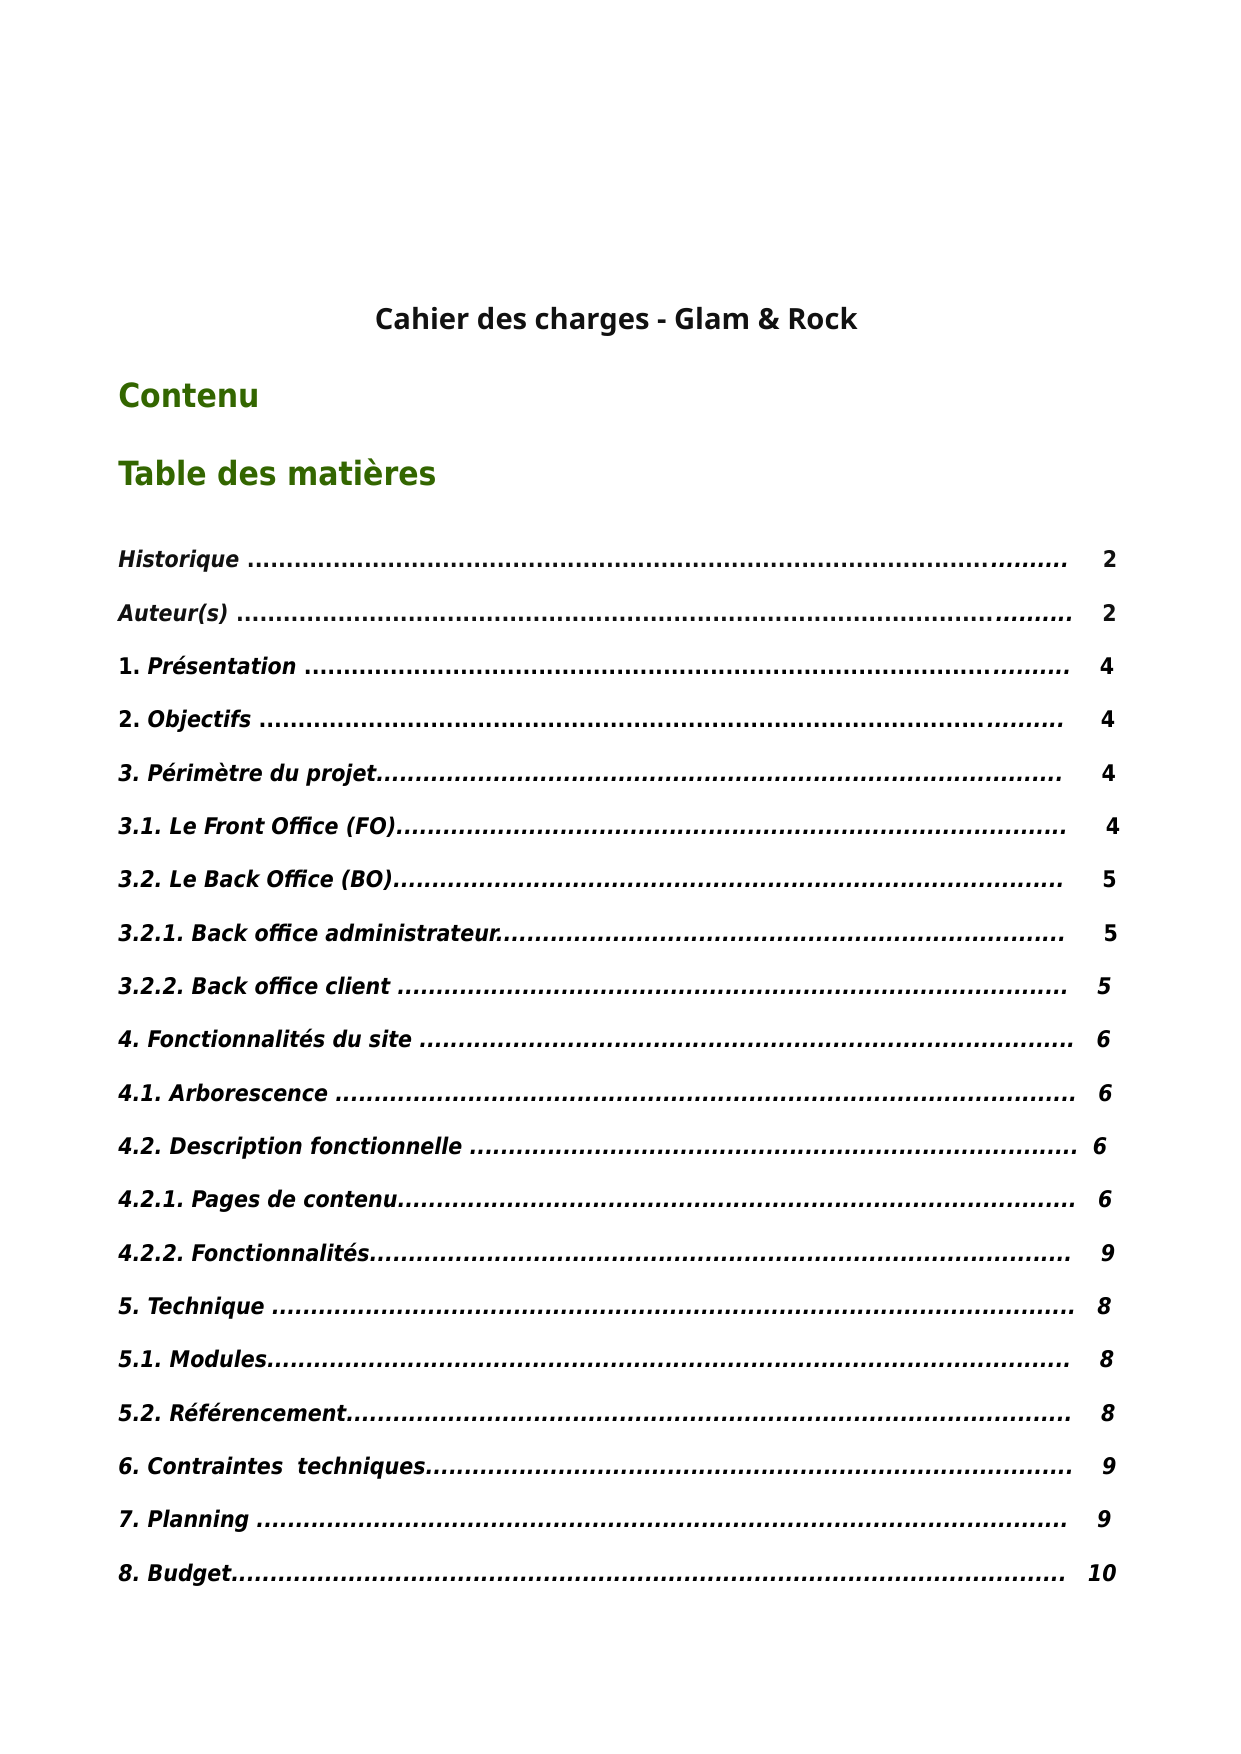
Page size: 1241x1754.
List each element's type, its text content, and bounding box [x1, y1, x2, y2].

text 5.1. Modules....................................................................................................... 8 [118, 1346, 1122, 1373]
text 5.2. Référencement............................................................................................. 8 [118, 1400, 1122, 1426]
text 3.2. Le Back Office (BO)...................................................................................... 5 [118, 866, 1122, 893]
text 3.2.2. Back office client ...................................................................................... 5 [118, 973, 1122, 1000]
text 5. Technique ....................................................................................................... 8 [118, 1293, 1122, 1320]
text Cahier des charges - Glam & Rock [118, 298, 1122, 338]
text Table des matières [118, 454, 1122, 493]
text 3.2.1. Back office administrateur......................................................................... 5 [118, 920, 1122, 946]
text 4.2. Description fonctionnelle .............................................................................. 6 [118, 1133, 1122, 1160]
text Historique ......................................................................................................... 2 [118, 546, 1122, 573]
text 7. Planning ........................................................................................................ 9 [118, 1506, 1122, 1533]
text 3.1. Le Front Office (FO)...................................................................................... 4 [118, 813, 1122, 840]
text 6. Contraintes techniques................................................................................... 9 [118, 1453, 1122, 1480]
text 8. Budget........................................................................................................... 10 [118, 1560, 1122, 1586]
text 4.2.1. Pages de contenu....................................................................................... 6 [118, 1186, 1122, 1213]
text Contenu [118, 377, 1122, 415]
text 2. Objectifs ....................................................................................................... 4 [118, 706, 1122, 733]
text 4. Fonctionnalités du site .................................................................................... 6 [118, 1026, 1122, 1053]
text 4.2.2. Fonctionnalités.......................................................................................... 9 [118, 1240, 1122, 1266]
text 3. Périmètre du projet........................................................................................ 4 [118, 760, 1122, 786]
text Auteur(s) ........................................................................................................... 2 [118, 600, 1122, 626]
text 4.1. Arborescence ............................................................................................... 6 [118, 1080, 1122, 1106]
text 1. Présentation .................................................................................................. 4 [118, 653, 1122, 680]
